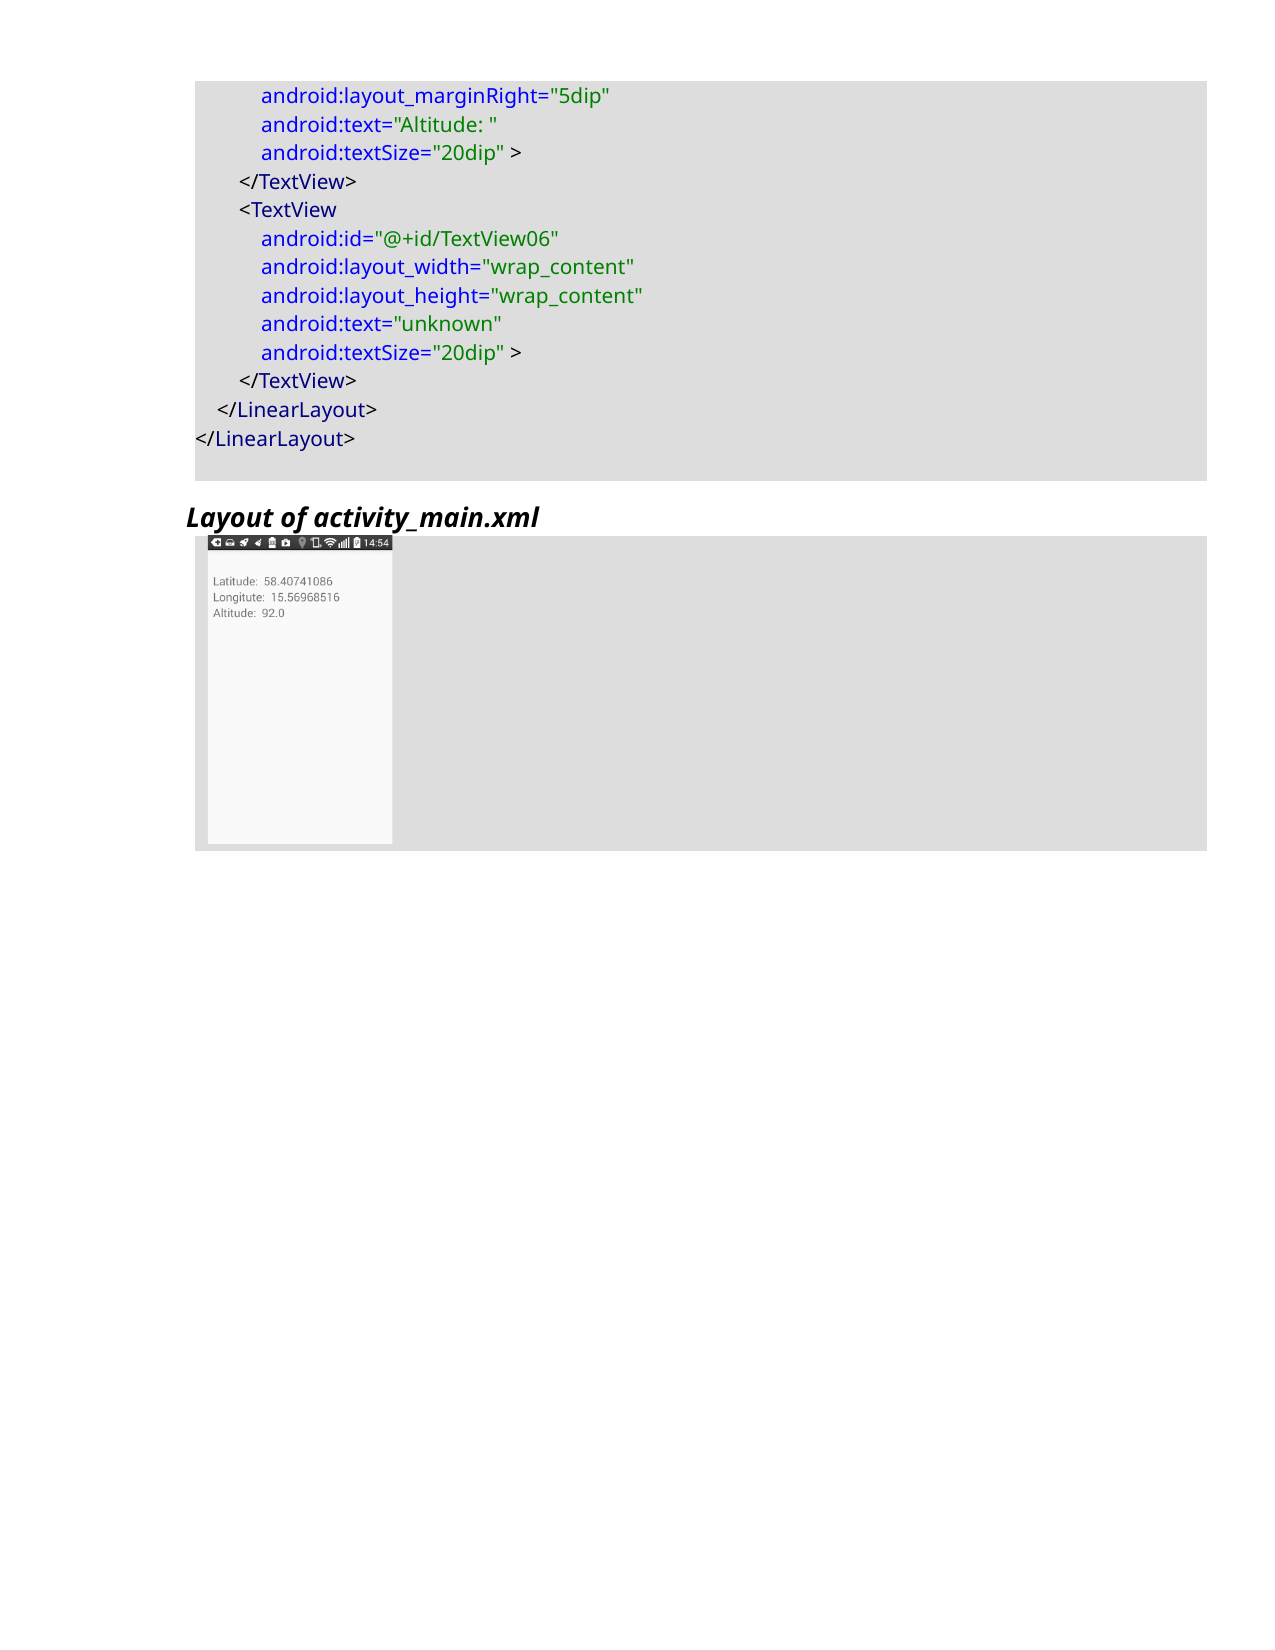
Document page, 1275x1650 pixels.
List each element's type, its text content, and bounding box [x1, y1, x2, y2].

text </TextView> [195, 366, 1207, 395]
text </TextView> [195, 167, 1207, 195]
text android:text="unknown" [195, 309, 1207, 338]
text android:layout_height="wrap_content" [195, 281, 1207, 309]
text android:text="Altitude: " [195, 109, 1207, 138]
text android:id="@+id/TextView06" [195, 224, 1207, 252]
text android:textSize="20dip" > [195, 138, 1207, 167]
text <TextView [195, 195, 1207, 224]
text </LinearLayout> [195, 395, 1207, 423]
text android:layout_marginRight="5dip" [195, 81, 1207, 109]
text android:layout_width="wrap_content" [195, 252, 1207, 281]
title Layout of activity_main.xml [186, 498, 1207, 536]
text android:textSize="20dip" > [195, 338, 1207, 366]
text </LinearLayout> [195, 423, 1207, 452]
picture [207, 535, 393, 844]
